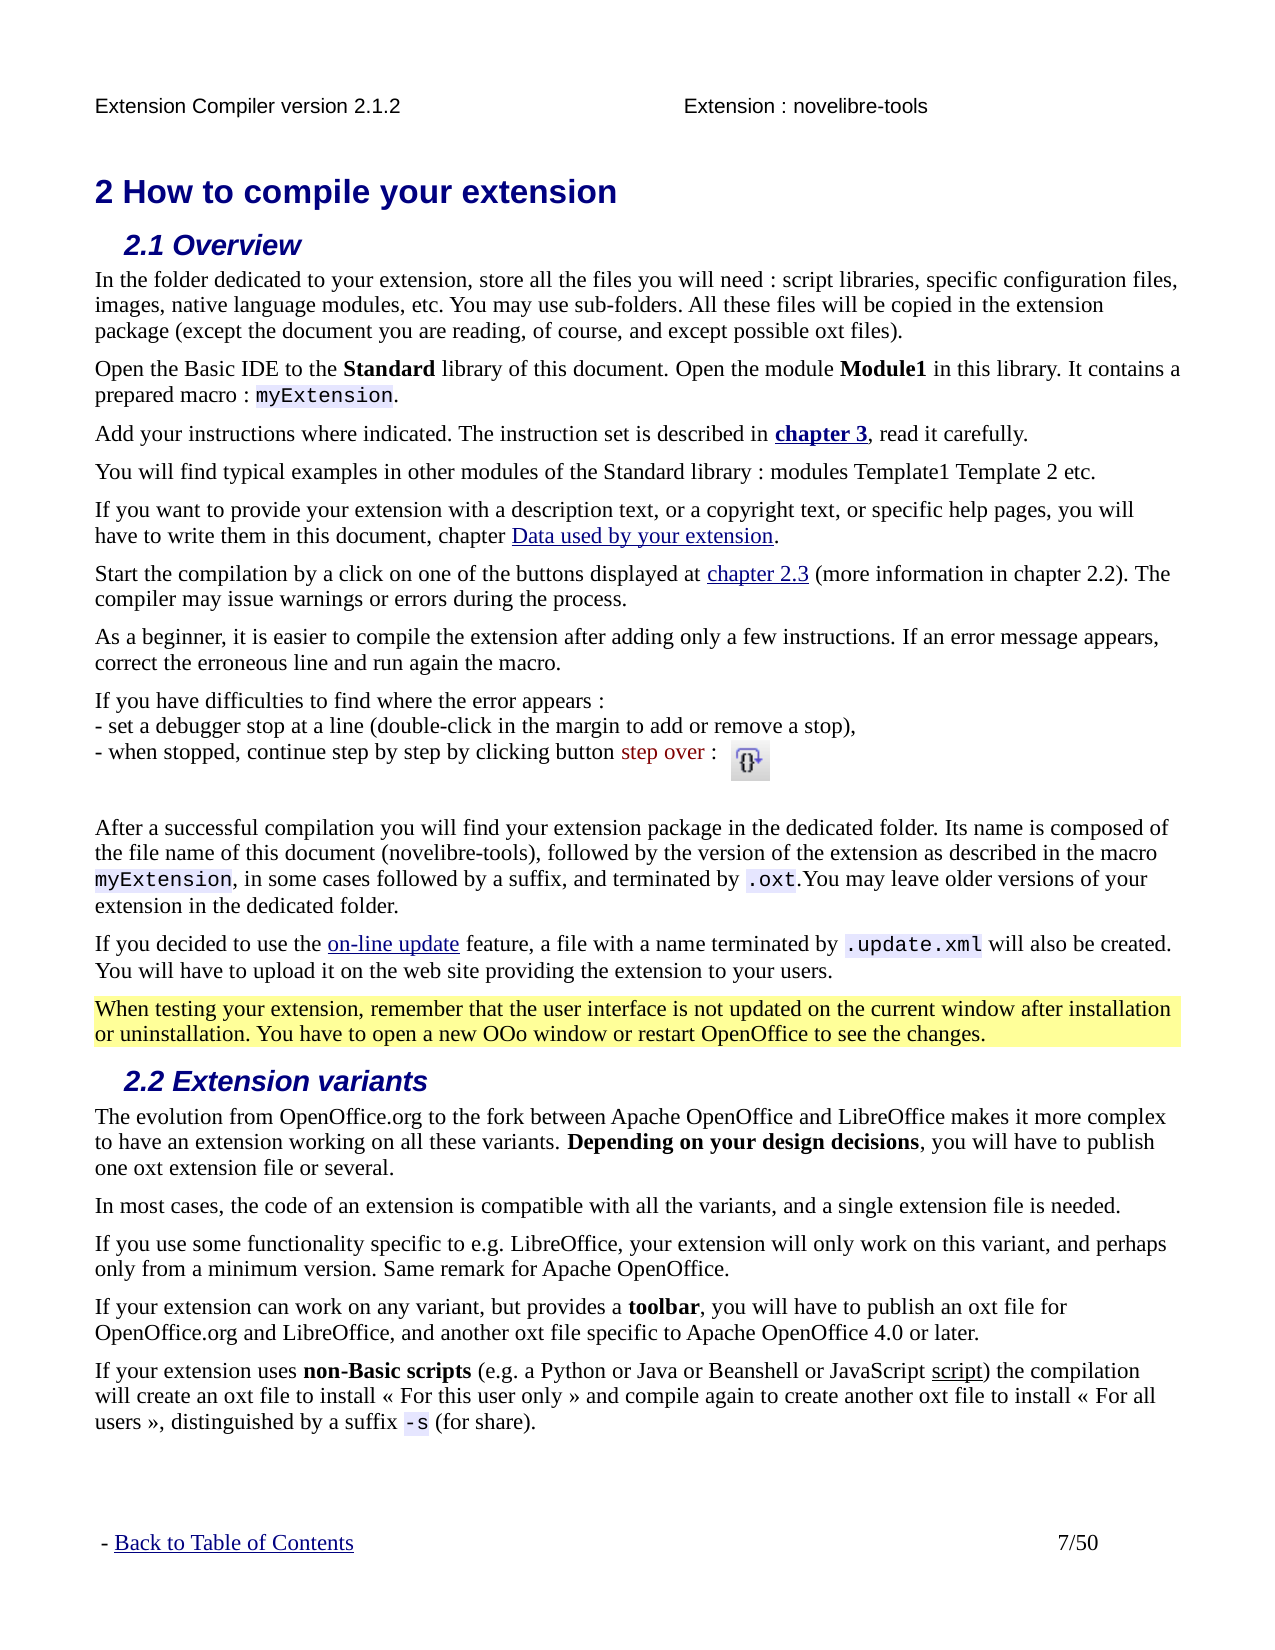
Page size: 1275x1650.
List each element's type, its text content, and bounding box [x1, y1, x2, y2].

text In most cases, the code of an extension is compatible with all the variants, and a single extension file is needed. [94, 1193, 1181, 1218]
text Start the compilation by a click on one of the buttons displayed at chapter 2.3 (more information in chapter 2.2). The compiler may issue warnings or errors during the process. [94, 561, 1181, 612]
subtitle Overview [124, 228, 1181, 261]
picture [731, 740, 770, 781]
text If you have difficulties to find where the error appears : - set a debugger stop at a line (double-click in the margin to add or remove a stop), - when stopped, continue step by step by clicking button step over : [94, 688, 1181, 764]
subtitle Extension variants [124, 1065, 1181, 1098]
text If your extension uses non-Basic scripts (e.g. a Python or Java or Beanshell or JavaScript script) the compilation will create an oxt file to install « For this user only » and compile again to create another oxt file to install « For all users », distinguished by a suffix -s (for share). [94, 1358, 1181, 1436]
text You will find typical examples in other modules of the Standard library : modules Template1 Template 2 etc. [94, 459, 1181, 484]
text Open the Basic IDE to the Standard library of this document. Open the module Module1 in this library. It contains a prepared macro : myExtension. [94, 356, 1181, 408]
text When testing your extension, remember that the user interface is not updated on the current window after installation or uninstallation. You have to open a new OOo window or restart OpenOffice to see the changes. [94, 996, 1181, 1047]
text Add your instructions where indicated. The instruction set is described in chapter 3, read it carefully. [94, 421, 1181, 446]
text If your extension can work on any variant, but provides a toolbar, you will have to publish an oxt file for OpenOffice.org and LibreOffice, and another oxt file specific to Apache OpenOffice 4.0 or later. [94, 1294, 1181, 1345]
subtitle How to compile your extension [94, 172, 1181, 210]
text After a successful compilation you will find your extension package in the dedicated folder. Its name is composed of the file name of this document (novelibre-tools), followed by the version of the extension as described in the macro myExtension, in some cases followed by a suffix, and terminated by .oxt.You may leave older versions of your extension in the dedicated folder. [94, 815, 1181, 918]
text If you decided to use the on-line update feature, a file with a name terminated by .update.xml will also be created. You will have to upload it on the web site providing the extension to your users. [94, 931, 1181, 983]
text If you use some functionality specific to e.g. LibreOffice, your extension will only work on this variant, and perhaps only from a minimum version. Same remark for Apache OpenOffice. [94, 1231, 1181, 1282]
text If you want to provide your extension with a description text, or a copyright text, or specific help pages, you will have to write them in this document, chapter Data used by your extension. [94, 497, 1181, 548]
text In the folder dedicated to your extension, store all the files you will need : script libraries, specific configuration files, images, native language modules, etc. You may use sub-folders. All these files will be copied in the extension package (except the document you are reading, of course, and except possible oxt files). [94, 267, 1181, 343]
text The evolution from OpenOffice.org to the fork between Apache OpenOffice and LibreOffice makes it more complex to have an extension working on all these variants. Depending on your design decisions, you will have to publish one oxt extension file or several. [94, 1104, 1181, 1180]
text As a beginner, it is easier to compile the extension after adding only a few instructions. If an error message appears, correct the erroneous line and run again the macro. [94, 624, 1181, 675]
